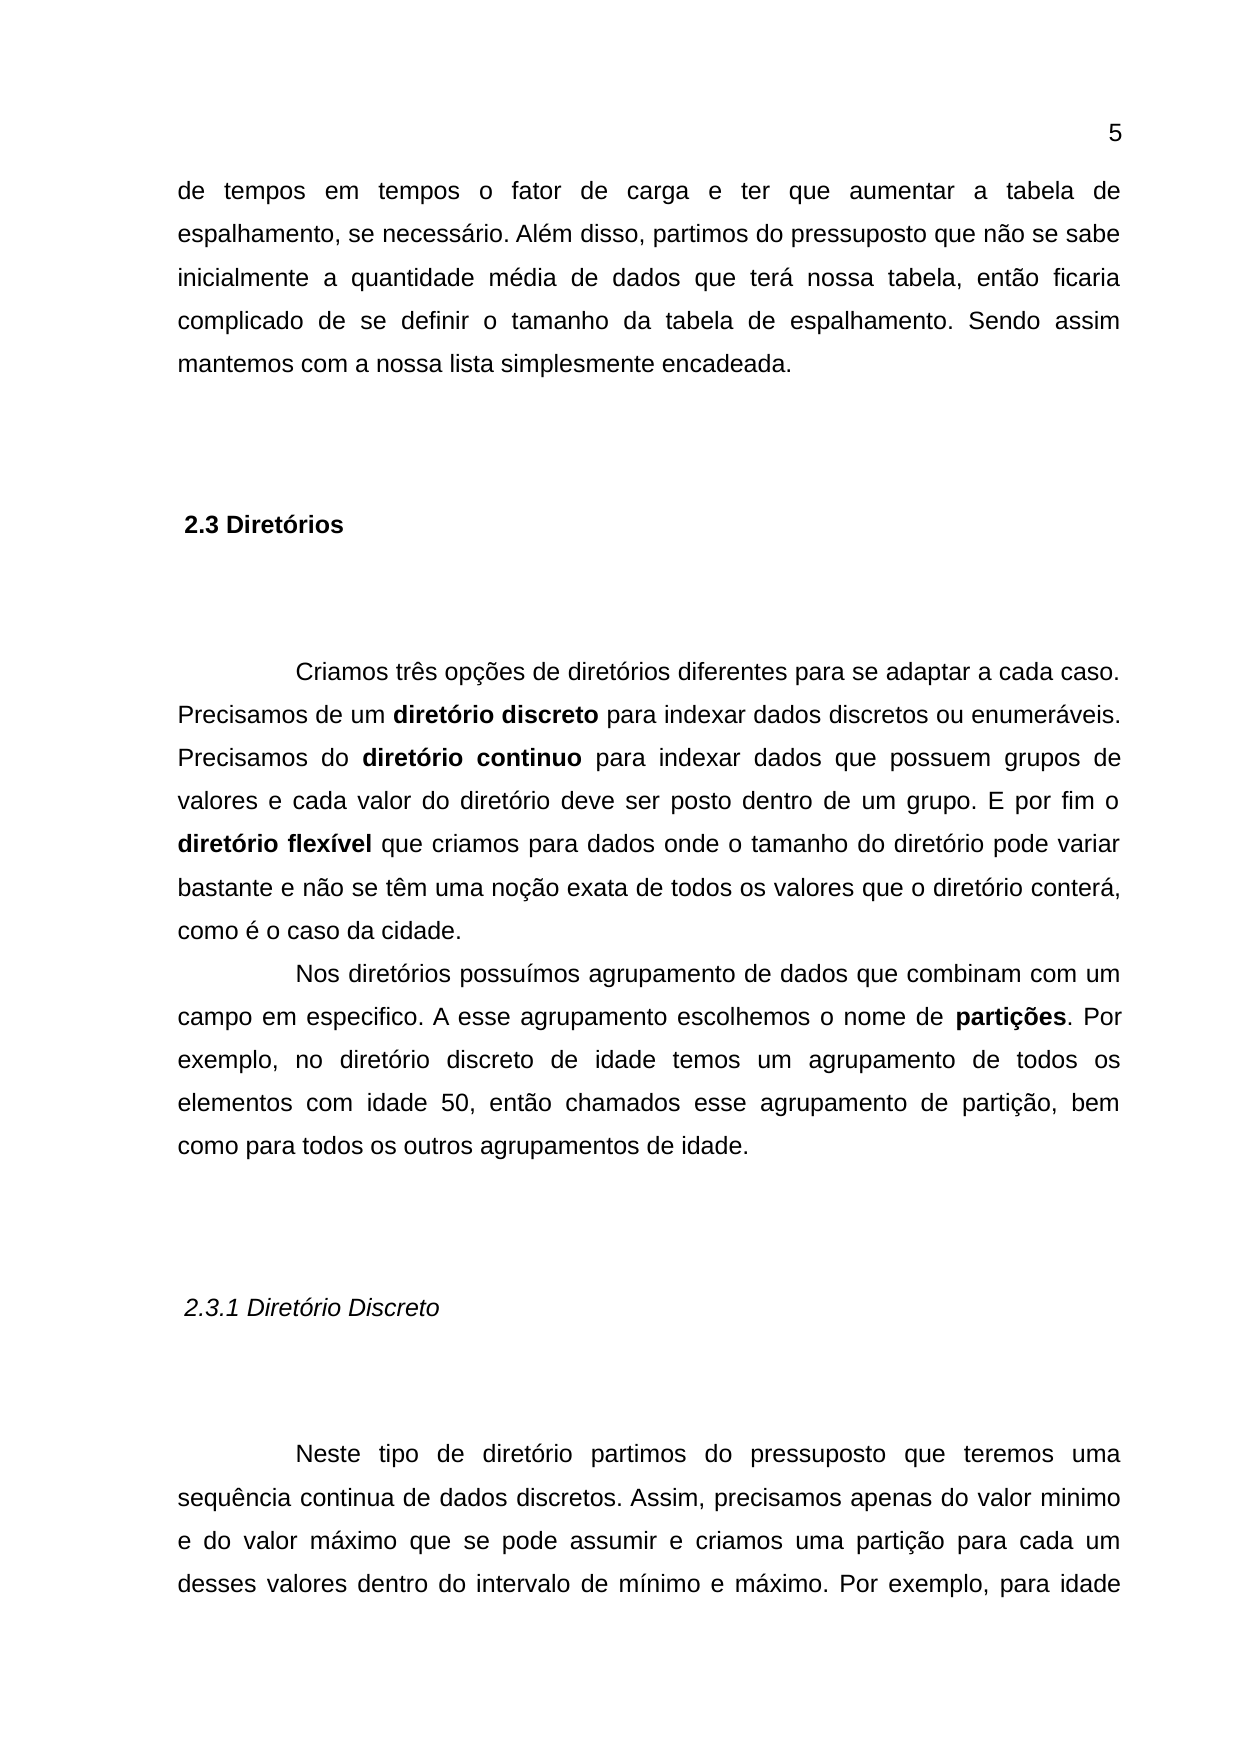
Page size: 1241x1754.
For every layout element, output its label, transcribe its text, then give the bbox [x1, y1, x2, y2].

list Diretório Discreto [177, 1293, 1122, 1321]
text de tempos em tempos o fator de carga e ter que aumentar a tabela de espalhamento, se necessário. Além disso, partimos do pressuposto que não se sabe inicialmente a quantidade média de dados que terá nossa tabela, então ficaria complicado de se definir o tamanho da tabela de espalhamento. Sendo assim mantemos com a nossa lista simplesmente encadeada. [177, 176, 1122, 378]
text Neste tipo de diretório partimos do pressuposto que teremos uma sequência continua de dados discretos. Assim, precisamos apenas do valor minimo e do valor máximo que se pode assumir e criamos uma partição para cada um desses valores dentro do intervalo de mínimo e máximo. Por exemplo, para idade [177, 1439, 1122, 1598]
text Nos diretórios possuímos agrupamento de dados que combinam com um campo em especifico. A esse agrupamento escolhemos o nome de partições. Por exemplo, no diretório discreto de idade temos um agrupamento de todos os elementos com idade 50, então chamados esse agrupamento de partição, bem como para todos os outros agrupamentos de idade. [177, 959, 1122, 1160]
text Criamos três opções de diretórios diferentes para se adaptar a cada caso. Precisamos de um diretório discreto para indexar dados discretos ou enumeráveis. Precisamos do diretório continuo para indexar dados que possuem grupos de valores e cada valor do diretório deve ser posto dentro de um grupo. E por fim o diretório flexível que criamos para dados onde o tamanho do diretório pode variar bastante e não se têm uma noção exata de todos os valores que o diretório conterá, como é o caso da cidade. [177, 657, 1122, 944]
list Diretórios [177, 510, 1122, 539]
